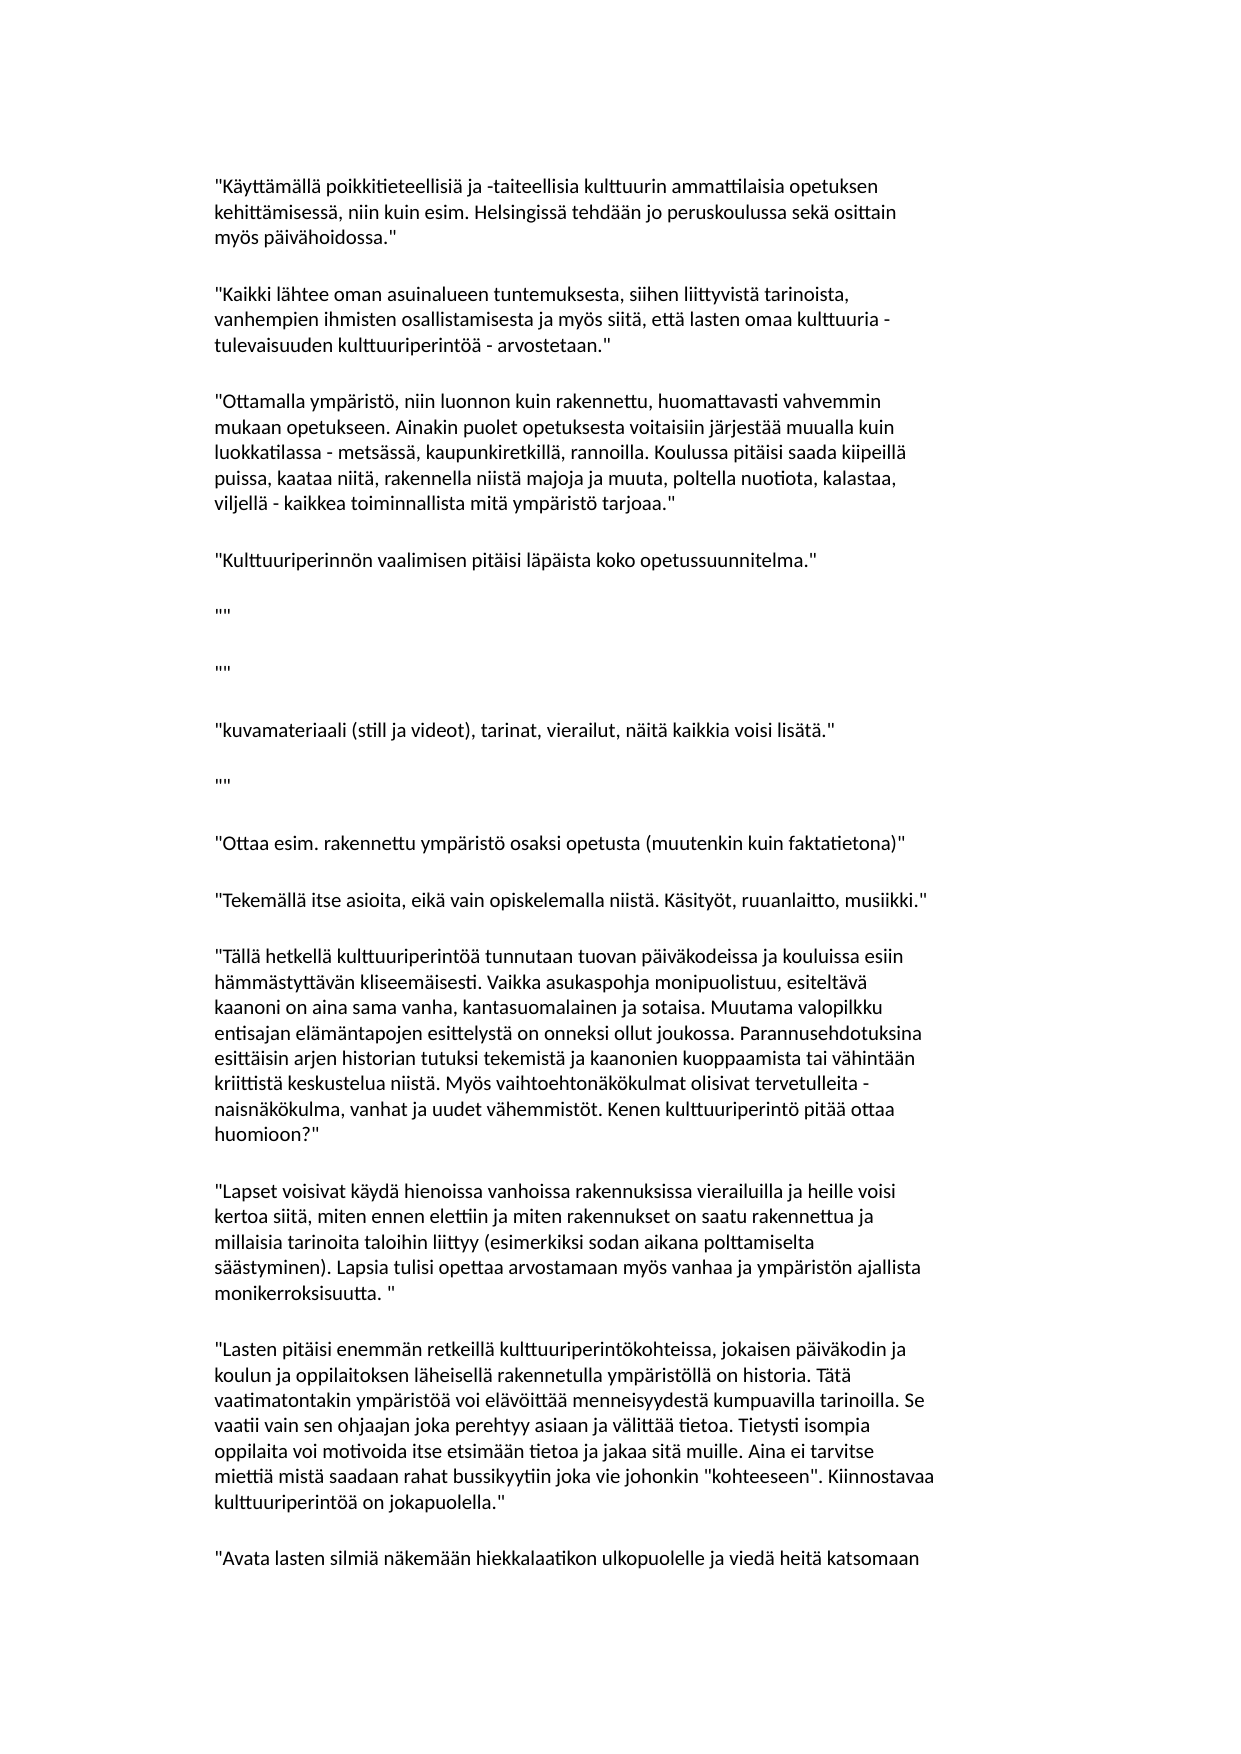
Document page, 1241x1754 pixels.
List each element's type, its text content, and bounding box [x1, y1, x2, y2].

table_cell "" [214, 580, 952, 637]
table_cell "" [214, 637, 952, 693]
table_cell "Kaikki lähtee oman asuinalueen tuntemuksesta, siihen liittyvistä tarinoista, vanhempien ihmisten osallistamisesta ja myös siitä, että lasten omaa kulttuuria - tulevaisuuden kulttuuriperintöä - arvostetaan." [214, 258, 952, 365]
table_cell "Ottamalla ympäristö, niin luonnon kuin rakennettu, huomattavasti vahvemmin mukaan opetukseen. Ainakin puolet opetuksesta voitaisiin järjestää muualla kuin luokkatilassa - metsässä, kaupunkiretkillä, rannoilla. Koulussa pitäisi saada kiipeillä puissa, kaataa niitä, rakennella niistä majoja ja muuta, poltella nuotiota, kalastaa, viljellä - kaikkea toiminnallista mitä ympäristö tarjoaa." [214, 365, 952, 523]
table_cell "Lapset voisivat käydä hienoissa vanhoissa rakennuksissa vierailuilla ja heille voisi kertoa siitä, miten ennen elettiin ja miten rakennukset on saatu rakennettua ja millaisia tarinoita taloihin liittyy (esimerkiksi sodan aikana polttamiselta säästyminen). Lapsia tulisi opettaa arvostamaan myös vanhaa ja ympäristön ajallista monikerroksisuutta. " [214, 1155, 952, 1313]
table_cell "kuvamateriaali (still ja videot), tarinat, vierailut, näitä kaikkia voisi lisätä." [214, 693, 952, 750]
table_cell "" [214, 750, 952, 807]
table_cell "Tällä hetkellä kulttuuriperintöä tunnutaan tuovan päiväkodeissa ja kouluissa esiin hämmästyttävän kliseemäisesti. Vaikka asukaspohja monipuolistuu, esiteltävä kaanoni on aina sama vanha, kantasuomalainen ja sotaisa. Muutama valopilkku entisajan elämäntapojen esittelystä on onneksi ollut joukossa. Parannusehdotuksina esittäisin arjen historian tutuksi tekemistä ja kaanonien kuoppaamista tai vähintään kriittistä keskustelua niistä. Myös vaihtoehtonäkökulmat olisivat tervetulleita - naisnäkökulma, vanhat ja uudet vähemmistöt. Kenen kulttuuriperintö pitää ottaa huomioon?" [214, 920, 952, 1154]
table_cell "Lasten pitäisi enemmän retkeillä kulttuuriperintökohteissa, jokaisen päiväkodin ja koulun ja oppilaitoksen läheisellä rakennetulla ympäristöllä on historia. Tätä vaatimatontakin ympäristöä voi elävöittää menneisyydestä kumpuavilla tarinoilla. Se vaatii vain sen ohjaajan joka perehtyy asiaan ja välittää tietoa. Tietysti isompia oppilaita voi motivoida itse etsimään tietoa ja jakaa sitä muille. Aina ei tarvitse miettiä mistä saadaan rahat bussikyytiin joka vie johonkin "kohteeseen". Kiinnostavaa kulttuuriperintöä on jokapuolella." [214, 1313, 952, 1522]
table_cell "Kulttuuriperinnön vaalimisen pitäisi läpäista koko opetussuunnitelma." [214, 523, 952, 580]
table_cell "Avata lasten silmiä näkemään hiekkalaatikon ulkopuolelle ja viedä heitä katsomaan [214, 1522, 952, 1579]
table_cell "Käyttämällä poikkitieteellisiä ja -taiteellisia kulttuurin ammattilaisia opetuksen kehittämisessä, niin kuin esim. Helsingissä tehdään jo peruskoulussa sekä osittain myös päivähoidossa." [214, 150, 952, 257]
table_cell "Ottaa esim. rakennettu ympäristö osaksi opetusta (muutenkin kuin faktatietona)" [214, 807, 952, 863]
table_cell "Tekemällä itse asioita, eikä vain opiskelemalla niistä. Käsityöt, ruuanlaitto, musiikki." [214, 863, 952, 920]
